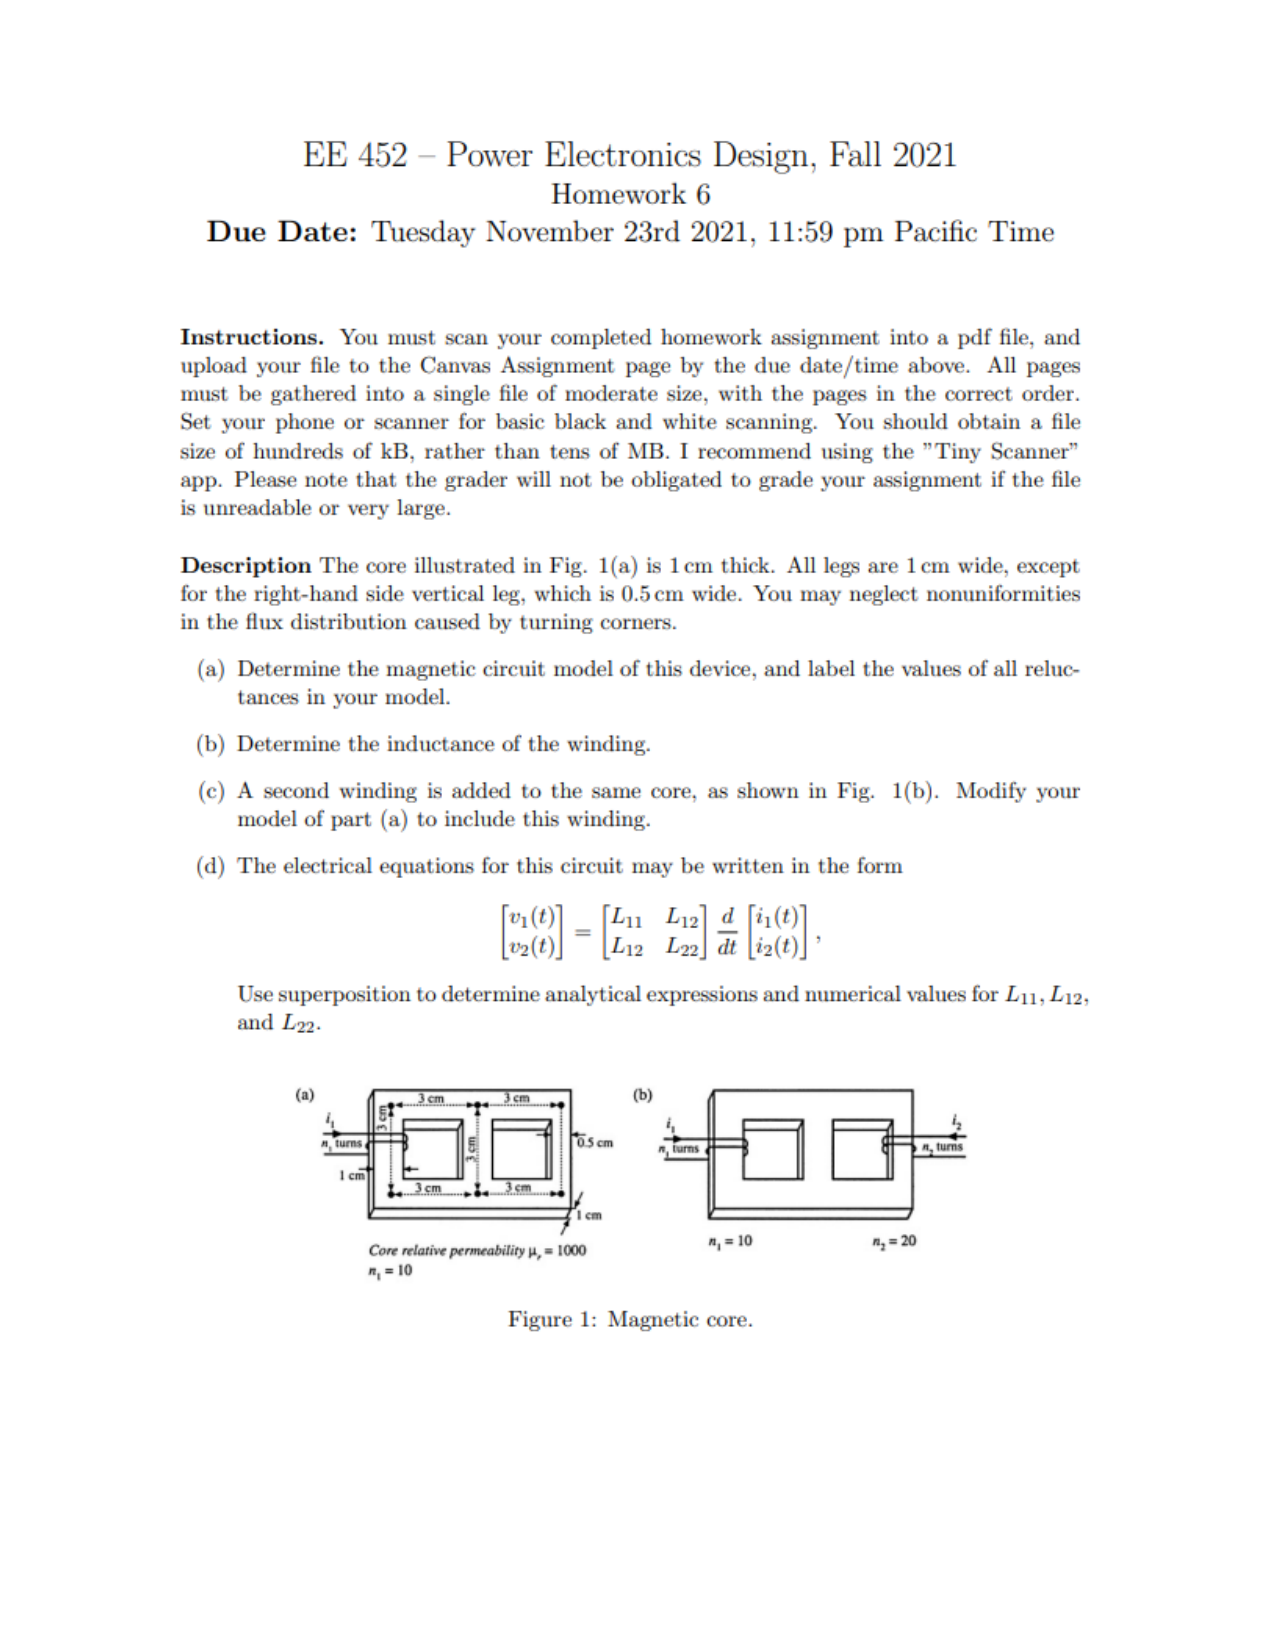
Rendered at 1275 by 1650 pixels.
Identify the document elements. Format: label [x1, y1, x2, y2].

picture [165, 118, 1110, 1344]
